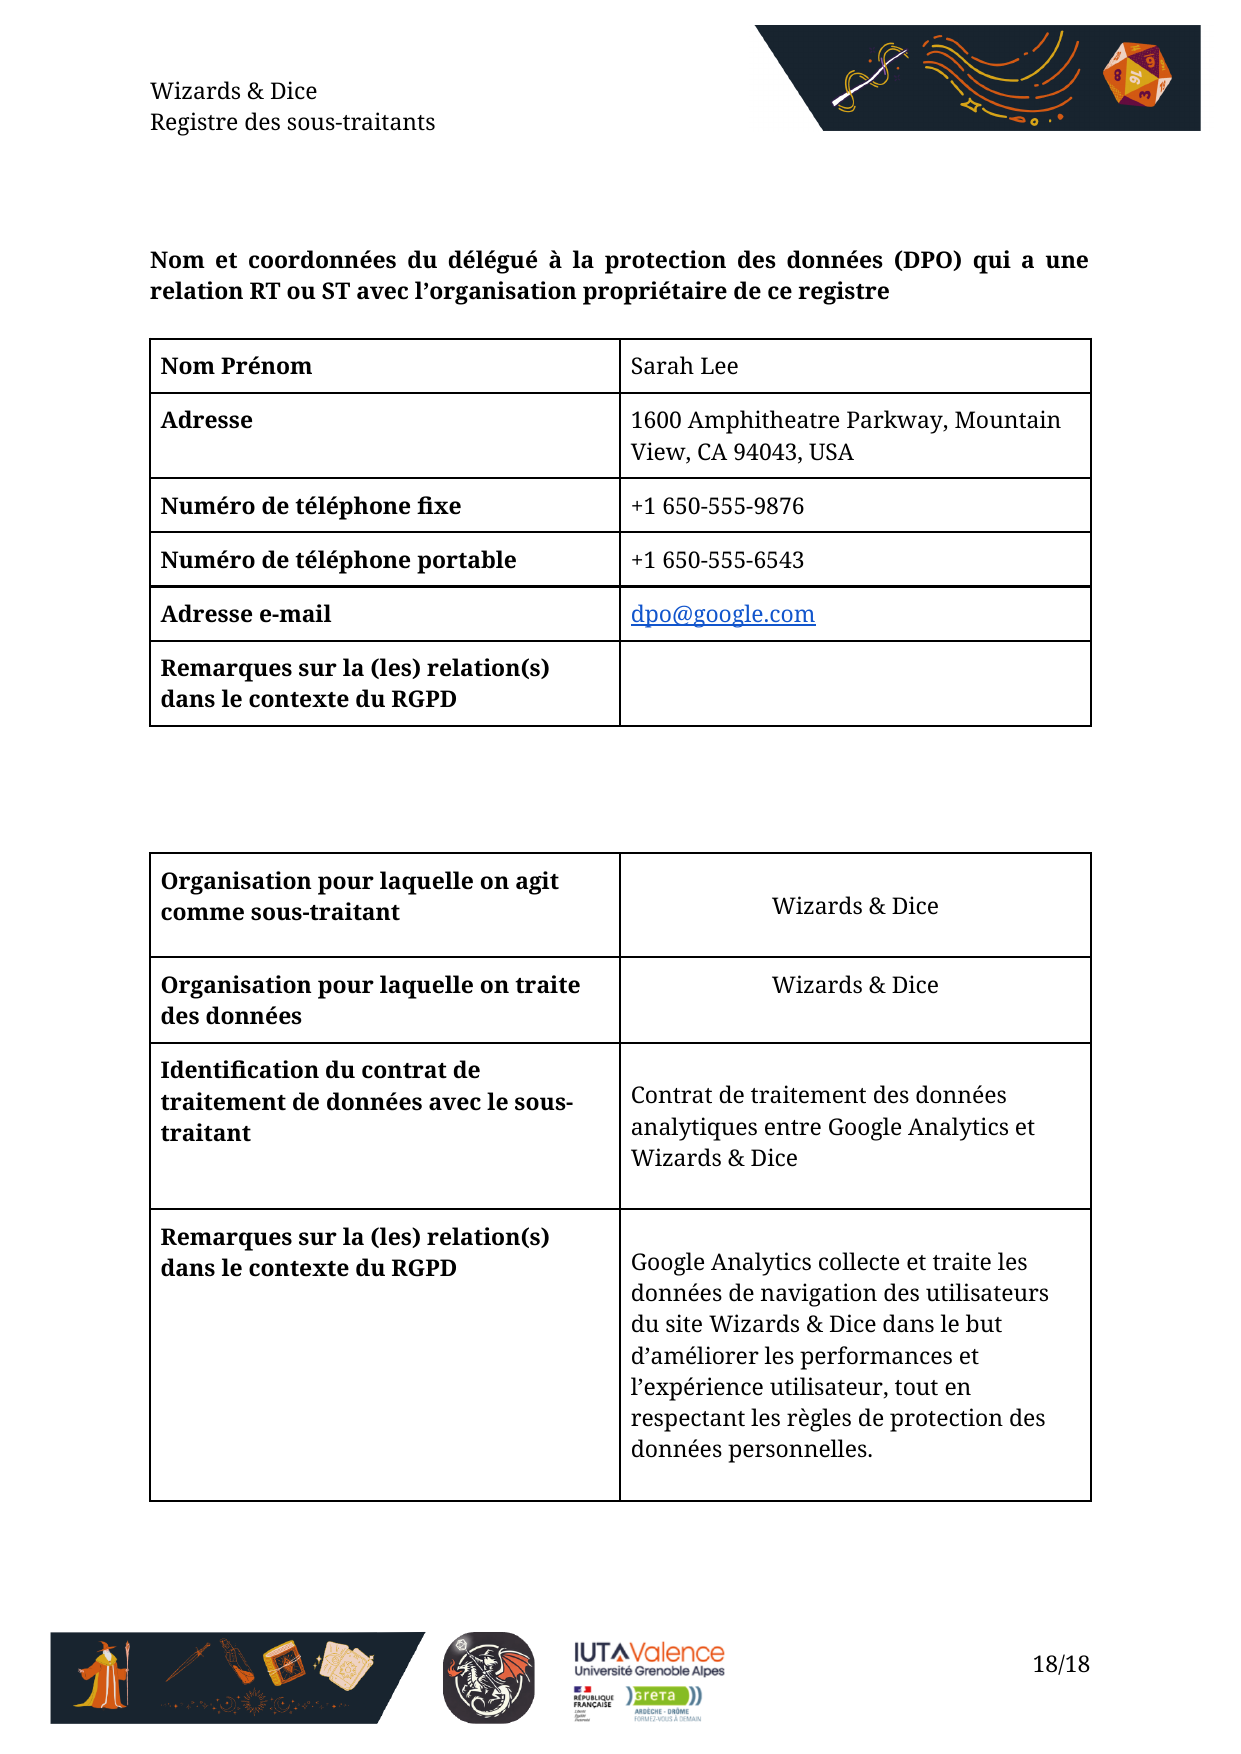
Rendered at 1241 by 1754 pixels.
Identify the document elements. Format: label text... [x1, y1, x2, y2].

table_cell Organisation pour laquelle on traite des données [151, 958, 619, 1042]
table_cell 1600 Amphitheatre Parkway, Mountain View, CA 94043, USA [621, 394, 1090, 477]
picture [42, 1628, 749, 1733]
table_cell Wizards & Dice [621, 958, 1090, 1042]
table_cell Google Analytics collecte et traite les données de navigation des utilisateurs du site Wizards & Dice dans le but d’améliorer les performances et l’expérience utilisateur, tout en respectant les règles de protection des données personnelles. [621, 1210, 1090, 1500]
table_cell Adresse e-mail [151, 588, 619, 639]
table_cell +1 650-555-9876 [621, 479, 1090, 531]
table_cell Remarques sur la (les) relation(s) dans le contexte du RGPD [151, 1210, 619, 1500]
table_cell dpo@google.com [621, 588, 1090, 639]
picture [748, 25, 1214, 132]
table_cell +1 650-555-6543 [621, 533, 1090, 585]
table_cell Identification du contrat de traitement de données avec le sous-traitant [151, 1044, 619, 1208]
text Nom et coordonnées du délégué à la protection des données (DPO) qui a une relation RT ou ST avec l’organisation propriétaire de ce registre [150, 244, 1090, 306]
table_header Organisation pour laquelle on agit comme sous-traitant [151, 854, 619, 956]
table_cell Numéro de téléphone fixe [151, 479, 619, 531]
table_cell Remarques sur la (les) relation(s) dans le contexte du RGPD [151, 642, 619, 725]
table_header Wizards & Dice [621, 854, 1090, 956]
table_cell Contrat de traitement des données analytiques entre Google Analytics et Wizards & Dice [621, 1044, 1090, 1208]
table_header Nom Prénom [151, 340, 619, 392]
table_cell Adresse [151, 394, 619, 477]
table_cell [621, 642, 1090, 725]
table_header Sarah Lee [621, 340, 1090, 392]
table_cell Numéro de téléphone portable [151, 533, 619, 585]
